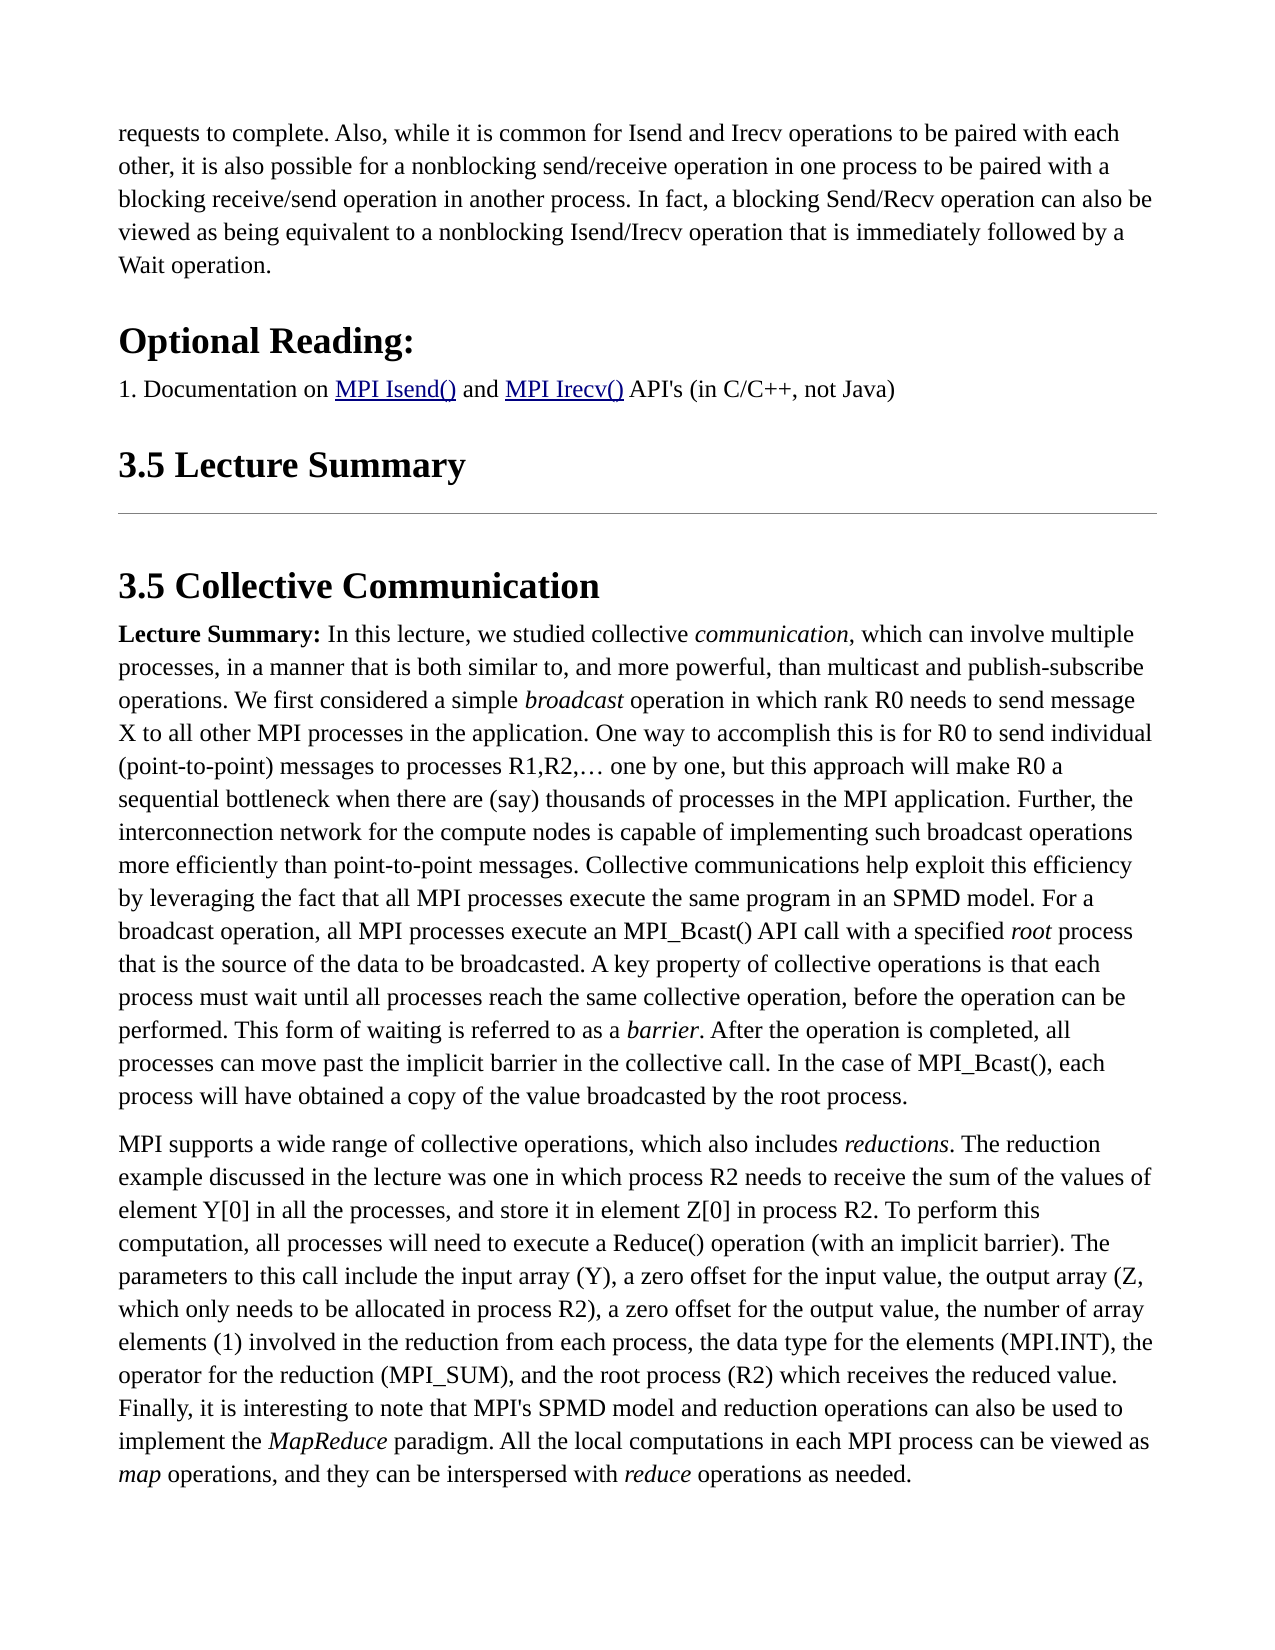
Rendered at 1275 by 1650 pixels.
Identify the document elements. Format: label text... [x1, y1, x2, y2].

subtitle 3.5 Lecture Summary [118, 443, 1157, 486]
text requests to complete. Also, while it is common for Isend and Irecv operations to be paired with each other, it is also possible for a nonblocking send/receive operation in one process to be paired with a blocking receive/send operation in another process. In fact, a blocking Send/Recv operation can also be viewed as being equivalent to a nonblocking Isend/Irecv operation that is immediately followed by a Wait operation. [118, 118, 1157, 279]
text 1. Documentation on MPI Isend() and MPI Irecv() API's (in C/C++, not Java) [118, 374, 1157, 403]
subtitle Optional Reading: [118, 319, 1157, 362]
subtitle 3.5 Collective Communication [118, 563, 1157, 607]
text MPI supports a wide range of collective operations, which also includes reductions. The reduction example discussed in the lecture was one in which process R2 needs to receive the sum of the values of element Y[0] in all the processes, and store it in element Z[0] in process R2. To perform this computation, all processes will need to execute a Reduce() operation (with an implicit barrier). The parameters to this call include the input array (Y), a zero offset for the input value, the output array (Z, which only needs to be allocated in process R2), a zero offset for the output value, the number of array elements (1) involved in the reduction from each process, the data type for the elements (MPI.INT), the operator for the reduction (MPI_SUM), and the root process (R2) which receives the reduced value. Finally, it is interesting to note that MPI's SPMD model and reduction operations can also be used to implement the MapReduce paradigm. All the local computations in each MPI process can be viewed as map operations, and they can be interspersed with reduce operations as needed. [118, 1129, 1157, 1488]
text Lecture Summary: In this lecture, we studied collective communication, which can involve multiple processes, in a manner that is both similar to, and more powerful, than multicast and publish-subscribe operations. We first considered a simple broadcast operation in which rank R0 needs to send message X to all other MPI processes in the application. One way to accomplish this is for R0 to send individual (point-to-point) messages to processes R1,R2,… one by one, but this approach will make R0 a sequential bottleneck when there are (say) thousands of processes in the MPI application. Further, the interconnection network for the compute nodes is capable of implementing such broadcast operations more efficiently than point-to-point messages. Collective communications help exploit this efficiency by leveraging the fact that all MPI processes execute the same program in an SPMD model. For a broadcast operation, all MPI processes execute an MPI_Bcast() API call with a specified root process that is the source of the data to be broadcasted. A key property of collective operations is that each process must wait until all processes reach the same collective operation, before the operation can be performed. This form of waiting is referred to as a barrier. After the operation is completed, all processes can move past the implicit barrier in the collective call. In the case of MPI_Bcast(), each process will have obtained a copy of the value broadcasted by the root process. [118, 619, 1157, 1110]
